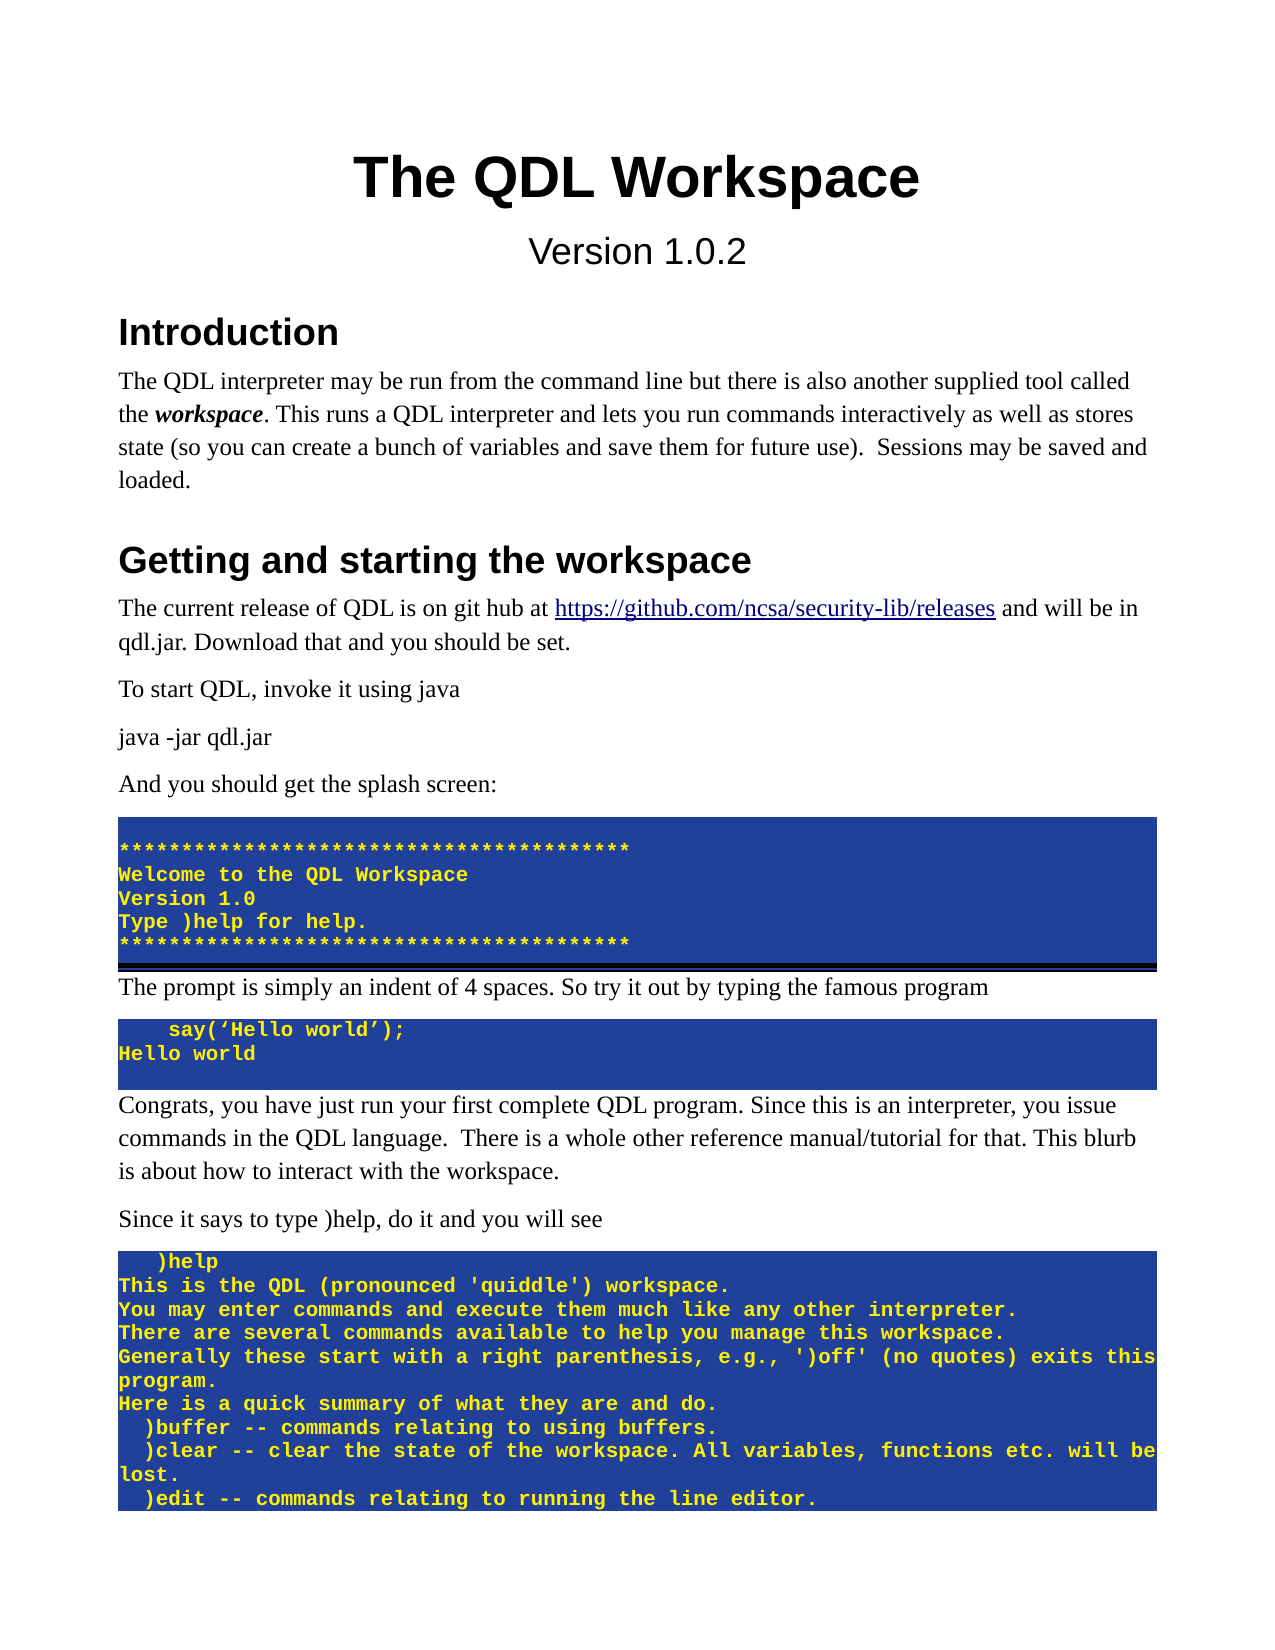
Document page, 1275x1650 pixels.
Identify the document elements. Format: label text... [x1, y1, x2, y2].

text The prompt is simply an indent of 4 spaces. So try it out by typing the famous program [118, 972, 1157, 1000]
text There are several commands available to help you manage this workspace. [1006, 1322, 1157, 1346]
text say(‘Hello world’); [406, 1019, 1157, 1043]
text And you should get the splash screen: [118, 769, 1157, 798]
subtitle Version 1.0.2 [118, 229, 1157, 272]
title The QDL Workspace [118, 143, 1157, 210]
text To start QDL, invoke it using java [118, 674, 1157, 703]
text Welcome to the QDL Workspace [468, 864, 1157, 888]
text ***************************************** [631, 841, 1157, 864]
text )edit -- commands relating to running the line editor. [818, 1488, 1157, 1511]
text Congrats, you have just run your first complete QDL program. Since this is an interpreter, you issue commands in the QDL language. There is a whole other reference manual/tutorial for that. This blurb is about how to interact with the workspace. [118, 1090, 1157, 1185]
text )help [218, 1251, 1157, 1275]
text Generally these start with a right parenthesis, e.g., ')off' (no quotes) exits this program. [118, 1346, 1157, 1393]
text The QDL interpreter may be run from the command line but there is also another supplied tool called the workspace. This runs a QDL interpreter and lets you run commands interactively as well as stores state (so you can create a bunch of variables and save them for future use). Sessions may be saved and loaded. [118, 366, 1157, 493]
text java -jar qdl.jar [118, 722, 1157, 751]
subtitle Introduction [118, 309, 1157, 353]
text You may enter commands and execute them much like any other interpreter. [1018, 1299, 1157, 1322]
text Type )help for help. ***************************************** [118, 912, 1157, 963]
text This is the QDL (pronounced 'quiddle') workspace. [731, 1275, 1157, 1299]
text Hello world [256, 1043, 1157, 1066]
text )buffer -- commands relating to using buffers. [718, 1417, 1157, 1441]
text Version 1.0 [256, 888, 1157, 912]
text )clear -- clear the state of the workspace. All variables, functions etc. will be lost. [181, 1441, 1157, 1488]
text Here is a quick summary of what they are and do. [718, 1393, 1157, 1417]
text Since it says to type )help, do it and you will see [118, 1204, 1157, 1232]
subtitle Getting and starting the workspace [118, 537, 1157, 581]
text The current release of QDL is on git hub at https://github.com/ncsa/security-lib/releases and will be in qdl.jar. Download that and you should be set. [118, 593, 1157, 655]
